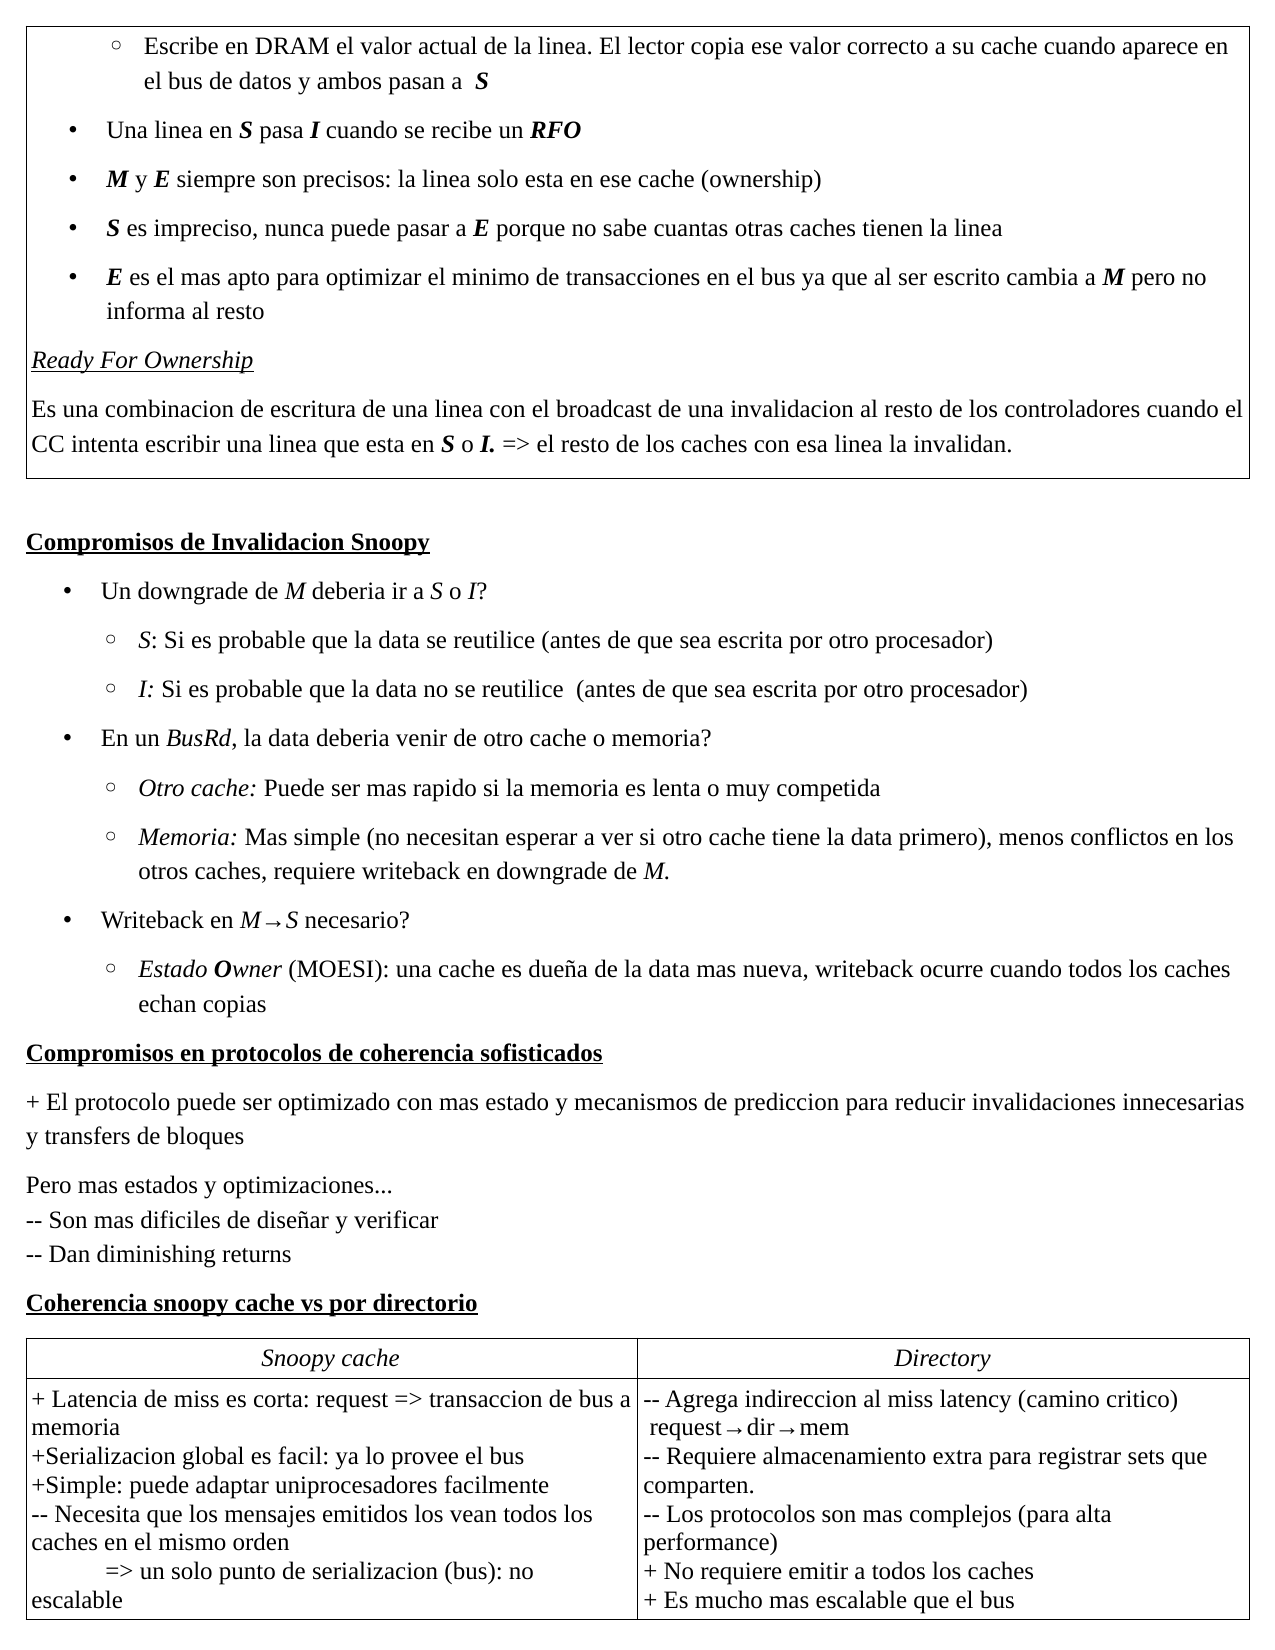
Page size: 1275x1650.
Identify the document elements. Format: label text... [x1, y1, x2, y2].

list S: Si es probable que la data se reutilice (antes de que sea escrita por otro procesador) [101, 625, 1249, 654]
table_cell MESI (Modified, Exclusive, Shared, Invalid) Agrega otro estado indicando si es la unica copia cacheada y esta limpia (Exclusive). Un bloque entra a este estado si durante un BusRd no lo tenia ningun otro cache. La transicion silenciosa E→M es posible en write. El estado compartido requiere que la data este limpia (todas las caches que tienen el bloque y la memoria tienen la copia actualizada) Problema: Se necesita escribir el bloque en la memoria cuando BusRd ocurre cuando el bloque esta en M => memoria se puede actualizar innecesariamente => otro procesador puede querer escribir en el bloque de nuevo Como se puede mejorar? Idea 1: No transicionar M→S en un BusRd. Invalidar la copia y dar el bloque modificado al procesador que lo pidio directamente sin actualizar memoria Idea 2: Transicionar M→S, pero designar un cache como Owner, que va a writebackear el bloque cuando lo eche. => Shared ahora es Shared and potentially dirty ~ MOESI Funcionamiento detallado Todas las lecturas enviadas por el procesador se resuelven desde el cache, excepto si el estado de esa linea es I Las lineas invalidas se buscan en DRAM, o las provee otro CC => pasa a S o E El CC con E monitorea en el snoop bus. Si hay acceso a una linea almacenada en su cache la cambia a S y hace broadcast al resto (los que los reciben de ser necesario marcan la linea como S) Una linea S o E puede ser descartada y pasar a I en cualquier momento. M tambien, pero requiere actualizar previamente la DRAM Una linea M o E puede escribirse desde su CPU en cualquier momento. En el caso E pasa a M Si se necesita escribir una linea de estado S, el protocolo indica que todas las demas caches que tienen esa linea la hagan I a traves de Request For Ownership Un cache que tiene una linea en estado M y detecta por snoop una lectura de esa linea debe “insertar” ese dato mantenido en su linea (M y E usan copyback): Activa RFO para indicar que el dato esta incoherente Escribe en DRAM el valor actual de la linea. El lector copia ese valor correcto a su cache cuando aparece en el bus de datos y ambos pasan a S Una linea en S pasa I cuando se recibe un RFO M y E siempre son precisos: la linea solo esta en ese cache (ownership) S es impreciso, nunca puede pasar a E porque no sabe cuantas otras caches tienen la linea E es el mas apto para optimizar el minimo de transacciones en el bus ya que al ser escrito cambia a M pero no informa al resto Ready For Ownership Es una combinacion de escritura de una linea con el broadcast de una invalidacion al resto de los controladores cuando el CC intenta escribir una linea que esta en S o I. => el resto de los caches con esa linea la invalidan. [27, 27, 1249, 478]
list En un BusRd, la data deberia venir de otro cache o memoria? [63, 723, 1249, 752]
list Writeback en M→S necesario? [63, 905, 1249, 934]
list I: Si es probable que la data no se reutilice (antes de que sea escrita por otro procesador) [101, 674, 1249, 703]
table_cell + Latencia de miss es corta: request => transaccion de bus a memoria +Serializacion global es facil: ya lo provee el bus +Simple: puede adaptar uniprocesadores facilmente -- Necesita que los mensajes emitidos los vean todos los caches en el mismo orden => un solo punto de serializacion (bus): no escalable [27, 1379, 637, 1619]
text Coherencia snoopy cache vs por directorio [26, 1288, 1249, 1317]
text Pero mas estados y optimizaciones... -- Son mas dificiles de diseñar y verificar -- Dan diminishing returns [26, 1170, 1249, 1268]
list Estado Owner (MOESI): una cache es dueña de la data mas nueva, writeback ocurre cuando todos los caches echan copias [101, 954, 1249, 1017]
text Compromisos en protocolos de coherencia sofisticados [26, 1038, 1249, 1067]
text Compromisos de Invalidacion Snoopy [26, 527, 1249, 556]
list Otro cache: Puede ser mas rapido si la memoria es lenta o muy competida [101, 773, 1249, 801]
table_header Directory [638, 1339, 1249, 1378]
list Un downgrade de M deberia ir a S o I? [63, 576, 1249, 605]
list Memoria: Mas simple (no necesitan esperar a ver si otro cache tiene la data primero), menos conflictos en los otros caches, requiere writeback en downgrade de M. [101, 822, 1249, 885]
table_header Snoopy cache [27, 1339, 637, 1378]
text + El protocolo puede ser optimizado con mas estado y mecanismos de prediccion para reducir invalidaciones innecesarias y transfers de bloques [26, 1087, 1249, 1150]
table_cell -- Agrega indireccion al miss latency (camino critico) request→dir→mem -- Requiere almacenamiento extra para registrar sets que comparten. -- Los protocolos son mas complejos (para alta performance) + No requiere emitir a todos los caches + Es mucho mas escalable que el bus [638, 1379, 1249, 1619]
